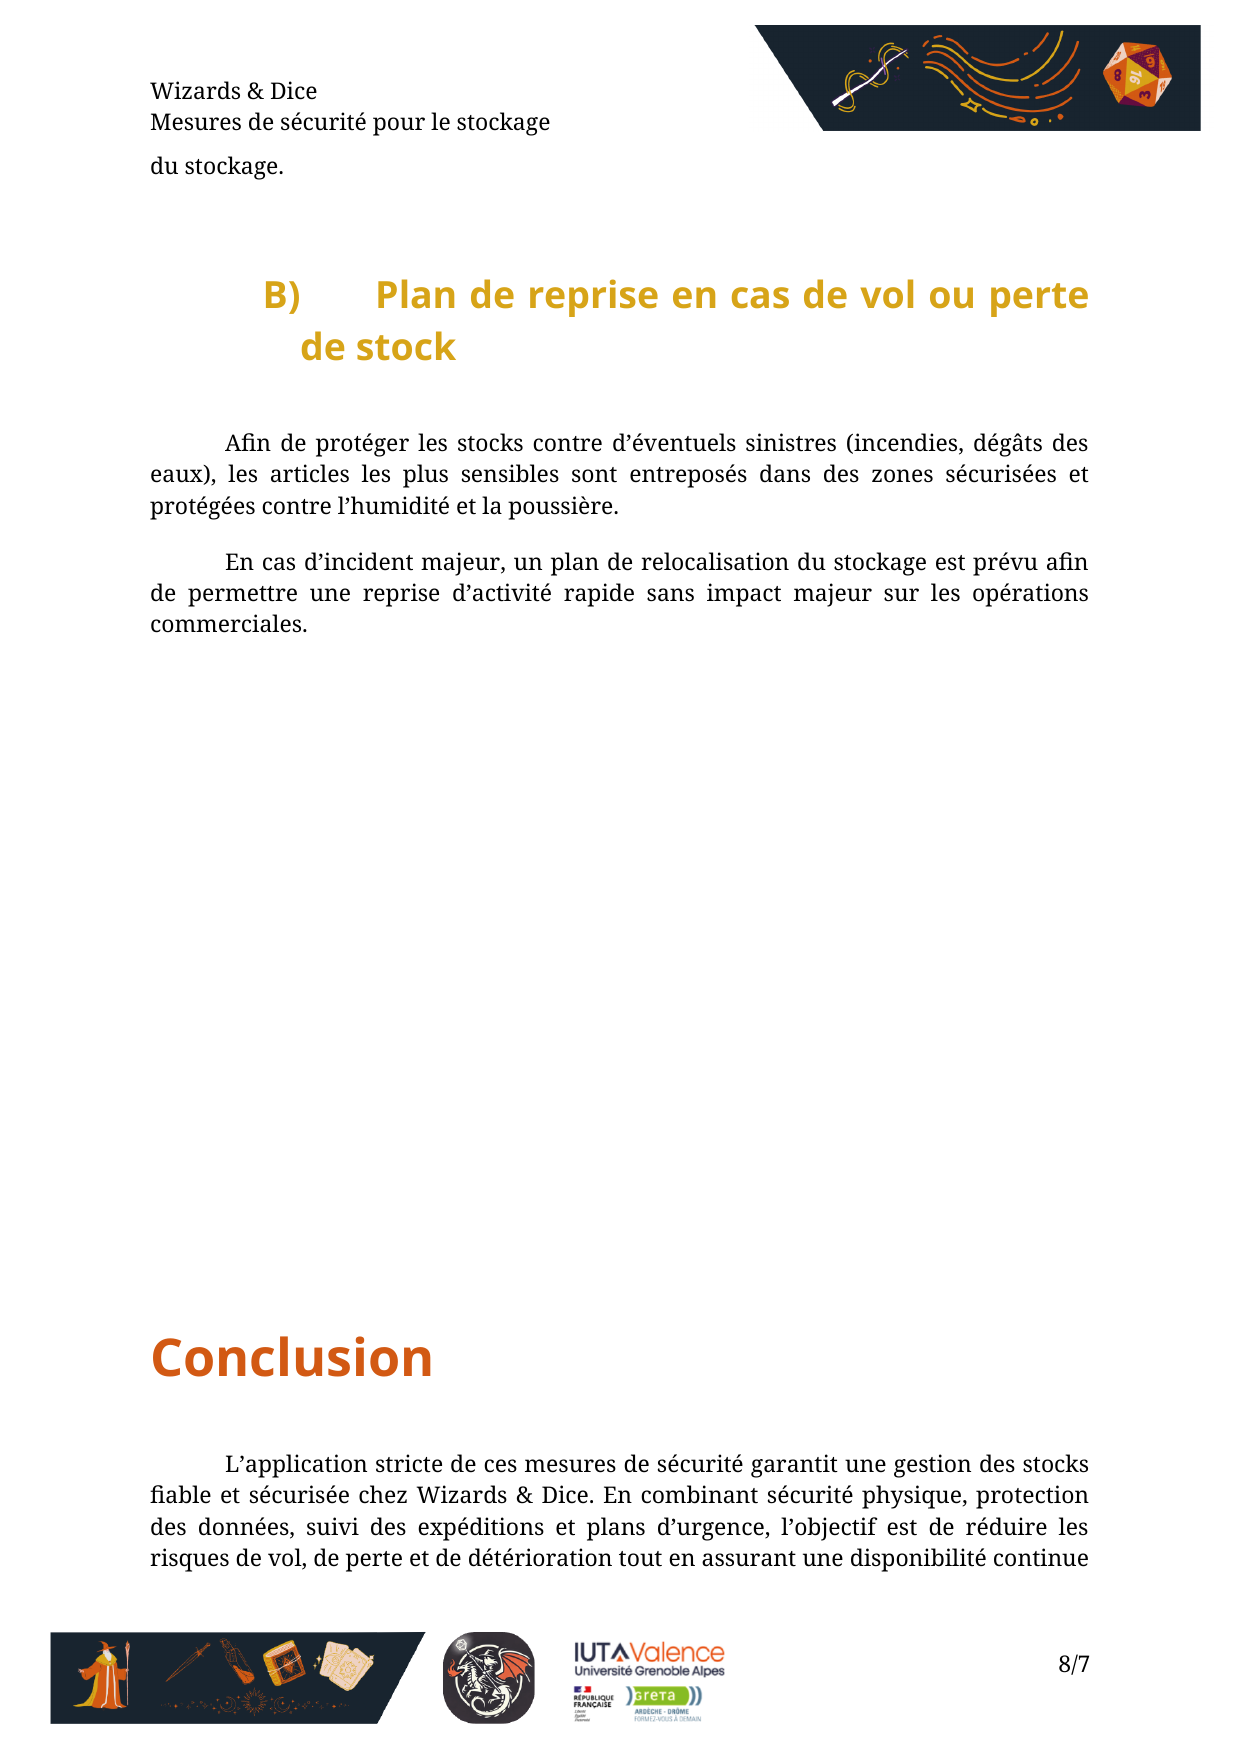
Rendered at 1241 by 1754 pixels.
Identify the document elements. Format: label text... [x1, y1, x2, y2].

picture [748, 25, 1214, 132]
subtitle Conclusion [150, 1321, 1090, 1392]
text L’application stricte de ces mesures de sécurité garantit une gestion des stocks fiable et sécurisée chez Wizards & Dice. En combinant sécurité physique, protection des données, suivi des expéditions et plans d’urgence, l’objectif est de réduire les risques de vol, de perte et de détérioration tout en assurant une disponibilité continue [150, 1448, 1090, 1573]
text Afin de protéger les stocks contre d’éventuels sinistres (incendies, dégâts des eaux), les articles les plus sensibles sont entreposés dans des zones sécurisées et protégées contre l’humidité et la poussière. [150, 427, 1090, 521]
subtitle Plan de reprise en cas de vol ou perte de stock [262, 269, 1090, 371]
text En cas d’incident majeur, un plan de relocalisation du stockage est prévu afin de permettre une reprise d’activité rapide sans impact majeur sur les opérations commerciales. [150, 546, 1090, 639]
text du stockage. [150, 150, 1090, 181]
picture [42, 1628, 749, 1733]
